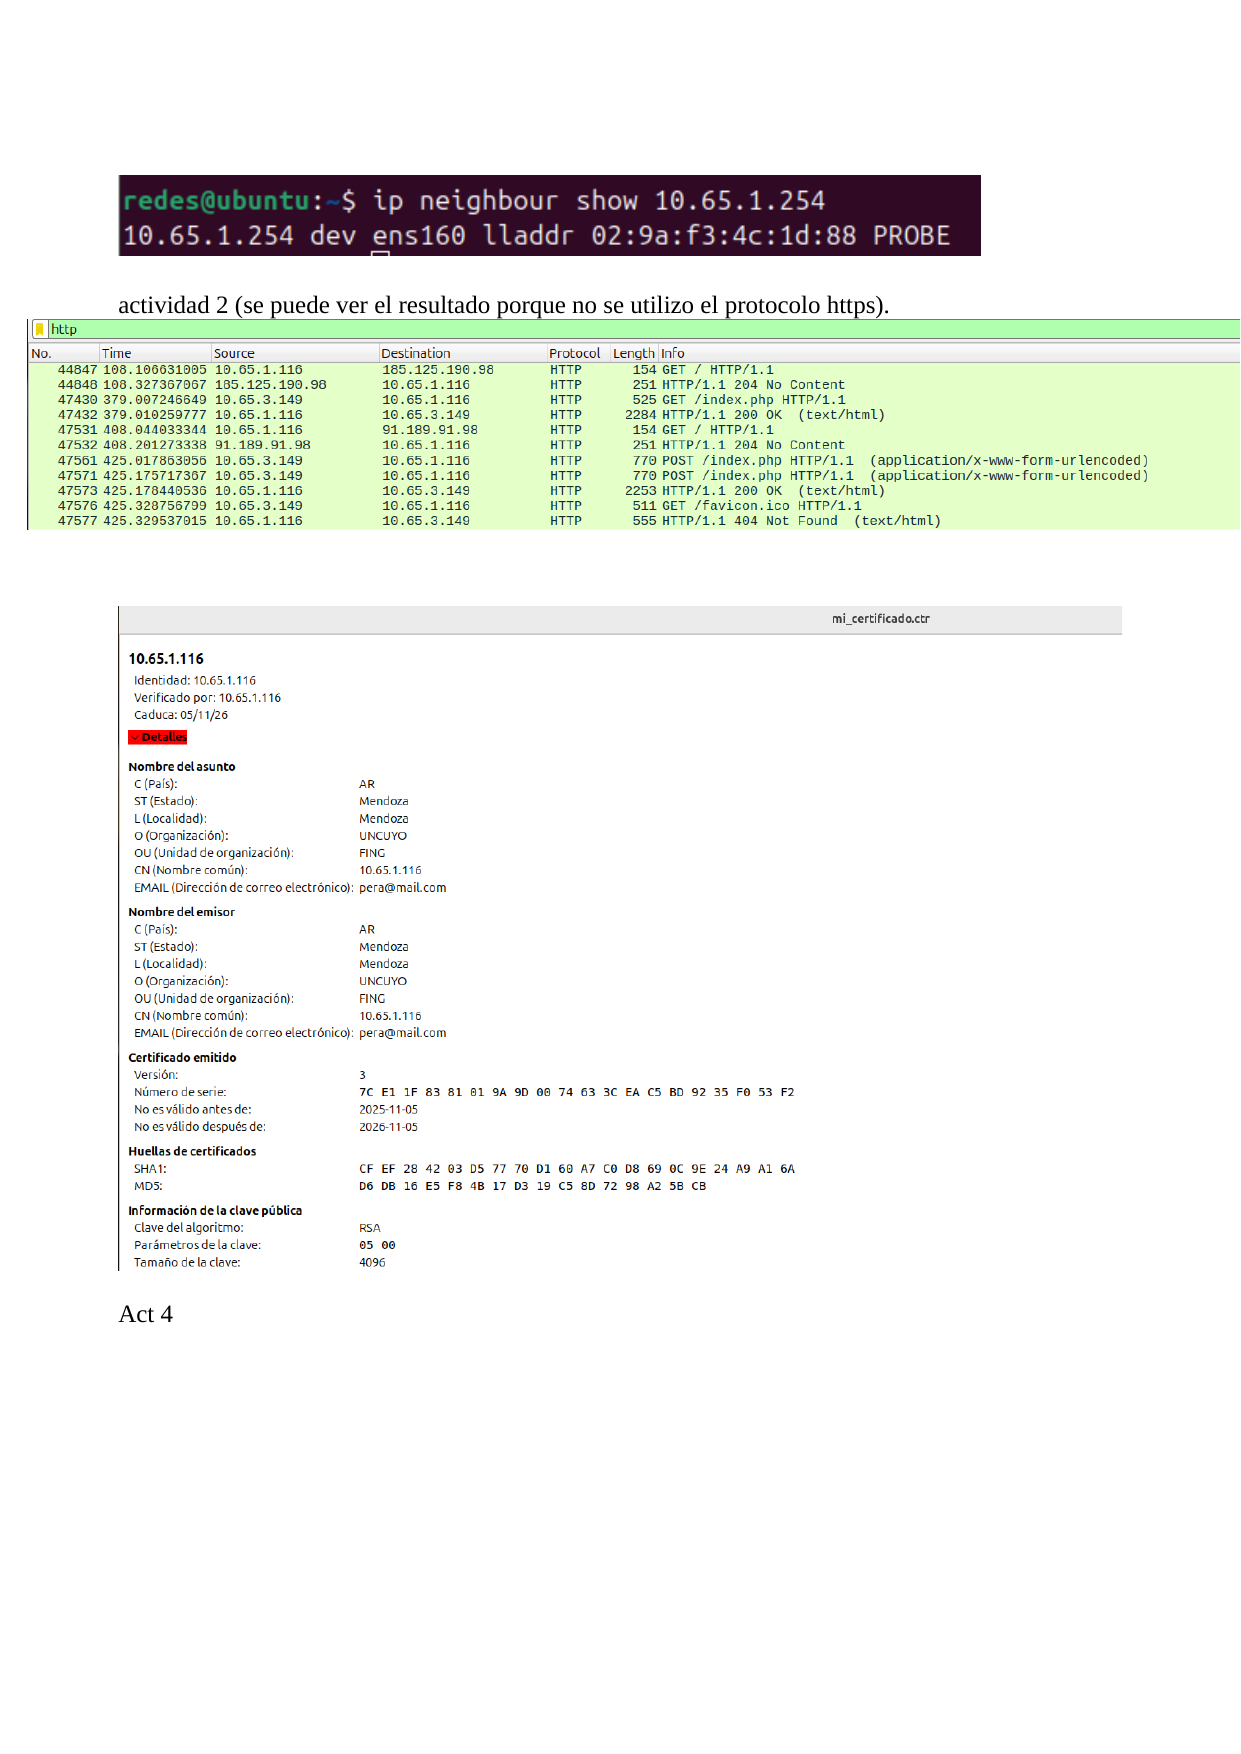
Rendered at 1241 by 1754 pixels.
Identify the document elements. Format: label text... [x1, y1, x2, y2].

picture [27, 319, 1241, 530]
picture [118, 606, 1123, 1271]
text Act 4 [118, 1271, 1122, 1328]
text actividad 2 (se puede ver el resultado porque no se utilizo el protocolo https). [118, 291, 1122, 319]
picture [118, 175, 981, 256]
text - [981, 176, 1122, 204]
